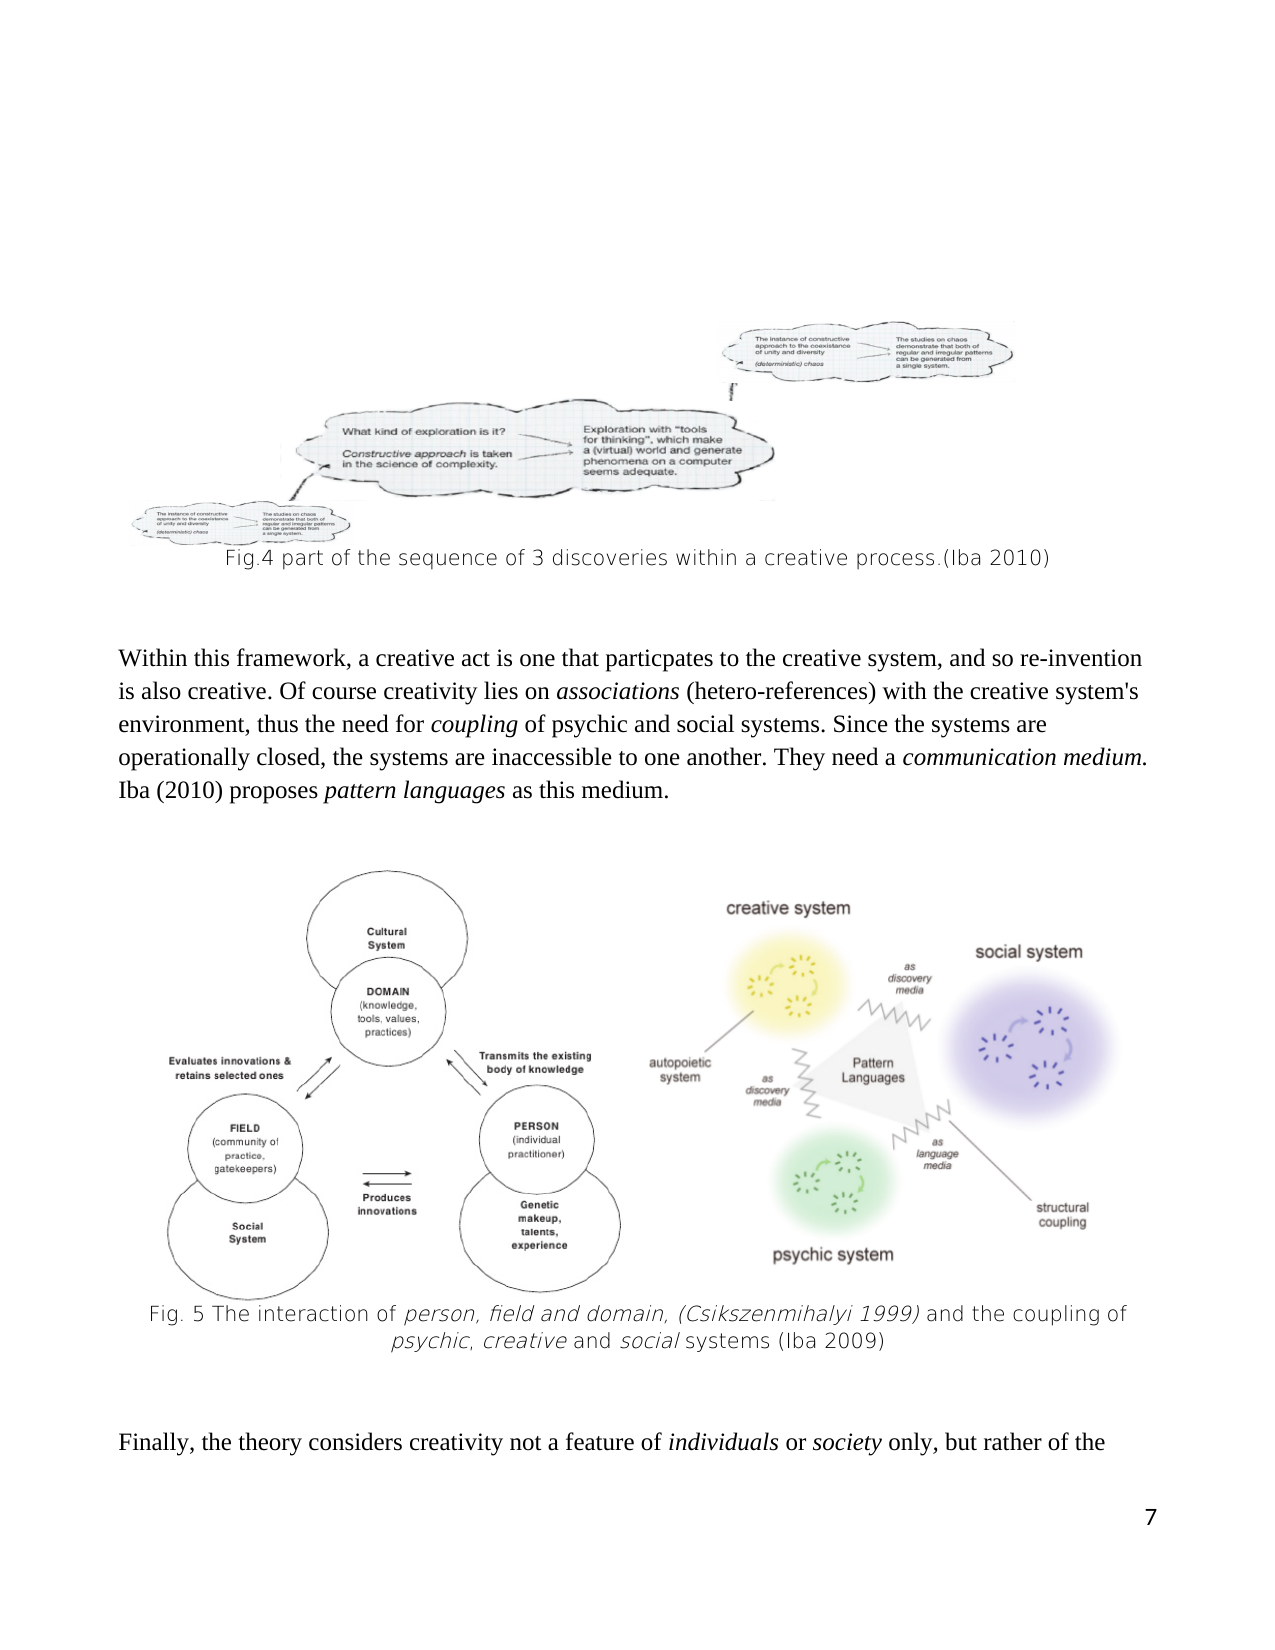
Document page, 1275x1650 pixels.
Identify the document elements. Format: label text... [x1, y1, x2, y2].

picture [154, 869, 1125, 1302]
text Within this framework, a creative act is one that particpates to the creative system, and so re-invention is also creative. Of course creativity lies on associations (hetero-references) with the creative system's environment, thus the need for coupling of psychic and social systems. Since the systems are operationally closed, the systems are inaccessible to one another. They need a communication medium. Iba (2010) proposes pattern languages as this medium. [118, 643, 1157, 804]
text Finally, the theory considers creativity not a feature of individuals or society only, but rather of the [118, 1427, 1157, 1456]
text Fig. 5 The interaction of person, field and domain, (Csikszenmihalyi 1999) and the coupling of psychic, creative and social systems (Iba 2009) [118, 883, 1157, 1354]
picture [128, 321, 1018, 546]
text Fig.4 part of the sequence of 3 discoveries within a creative process.(Iba 2010) [118, 313, 1157, 570]
